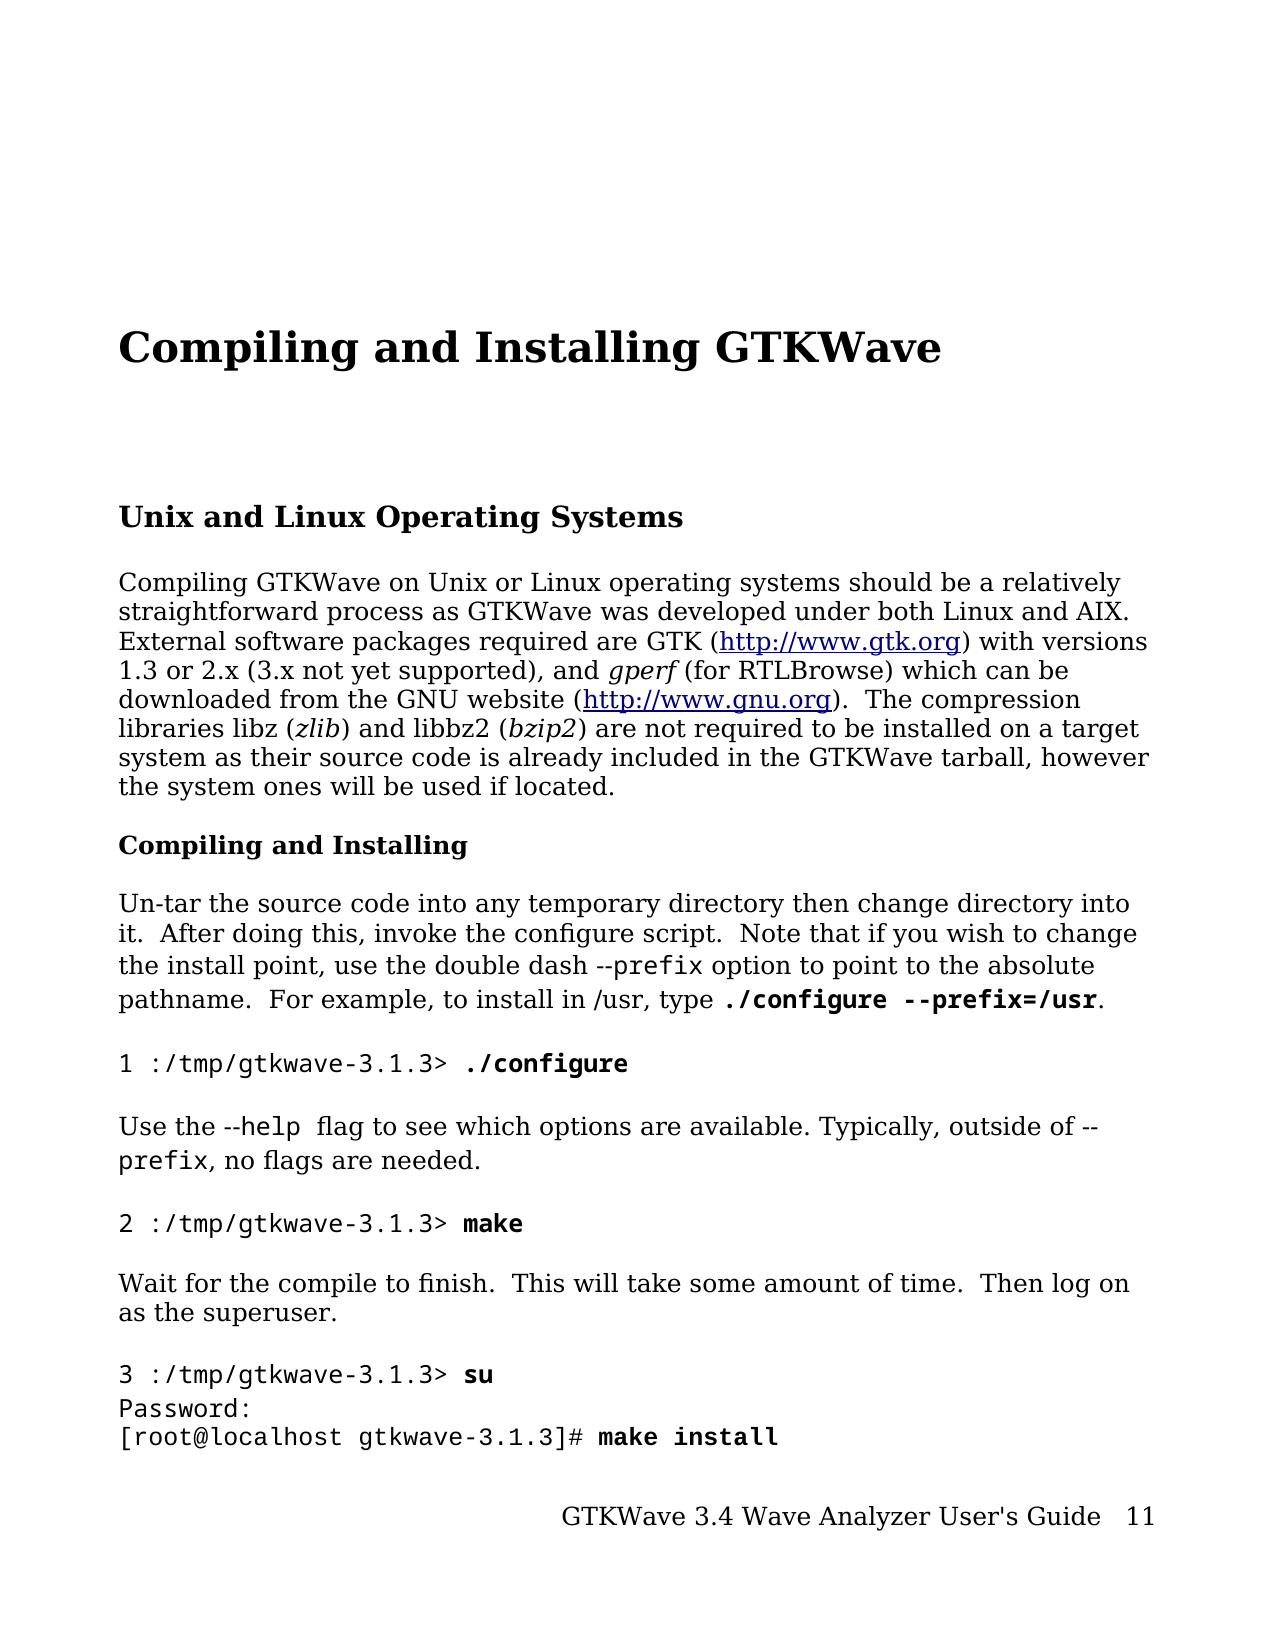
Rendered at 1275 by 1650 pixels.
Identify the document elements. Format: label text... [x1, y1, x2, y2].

text 3 :/tmp/gtkwave-3.1.3> su [118, 1356, 1157, 1391]
text Password: [118, 1391, 1157, 1424]
text [root@localhost gtkwave-3.1.3]# make install [118, 1424, 1157, 1453]
subtitle Compiling and Installing GTKWave [118, 324, 1157, 373]
text Un-tar the source code into any temporary directory then change directory into it. After doing this, invoke the configure script. Note that if you wish to change the install point, use the double dash --prefix option to point to the absolute pathname. For example, to install in /usr, type ./configure --prefix=/usr. [118, 889, 1157, 1016]
subtitle Compiling and Installing [118, 831, 1157, 860]
text 2 :/tmp/gtkwave-3.1.3> make [118, 1206, 1157, 1240]
text 1 :/tmp/gtkwave-3.1.3> ./configure [118, 1045, 1157, 1079]
text Use the --help flag to see which options are available. Typically, outside of --prefix, no flags are needed. [118, 1108, 1157, 1177]
subtitle Unix and Linux Operating Systems [118, 500, 1157, 534]
text Compiling GTKWave on Unix or Linux operating systems should be a relatively straightforward process as GTKWave was developed under both Linux and AIX. External software packages required are GTK (http://www.gtk.org) with versions 1.3 or 2.x (3.x not yet supported), and gperf (for RTLBrowse) which can be downloaded from the GNU website (http://www.gnu.org). The compression libraries libz (zlib) and libbz2 (bzip2) are not required to be installed on a target system as their source code is already included in the GTKWave tarball, however the system ones will be used if located. [118, 568, 1157, 802]
text Wait for the compile to finish. This will take some amount of time. Then log on as the superuser. [118, 1269, 1157, 1327]
